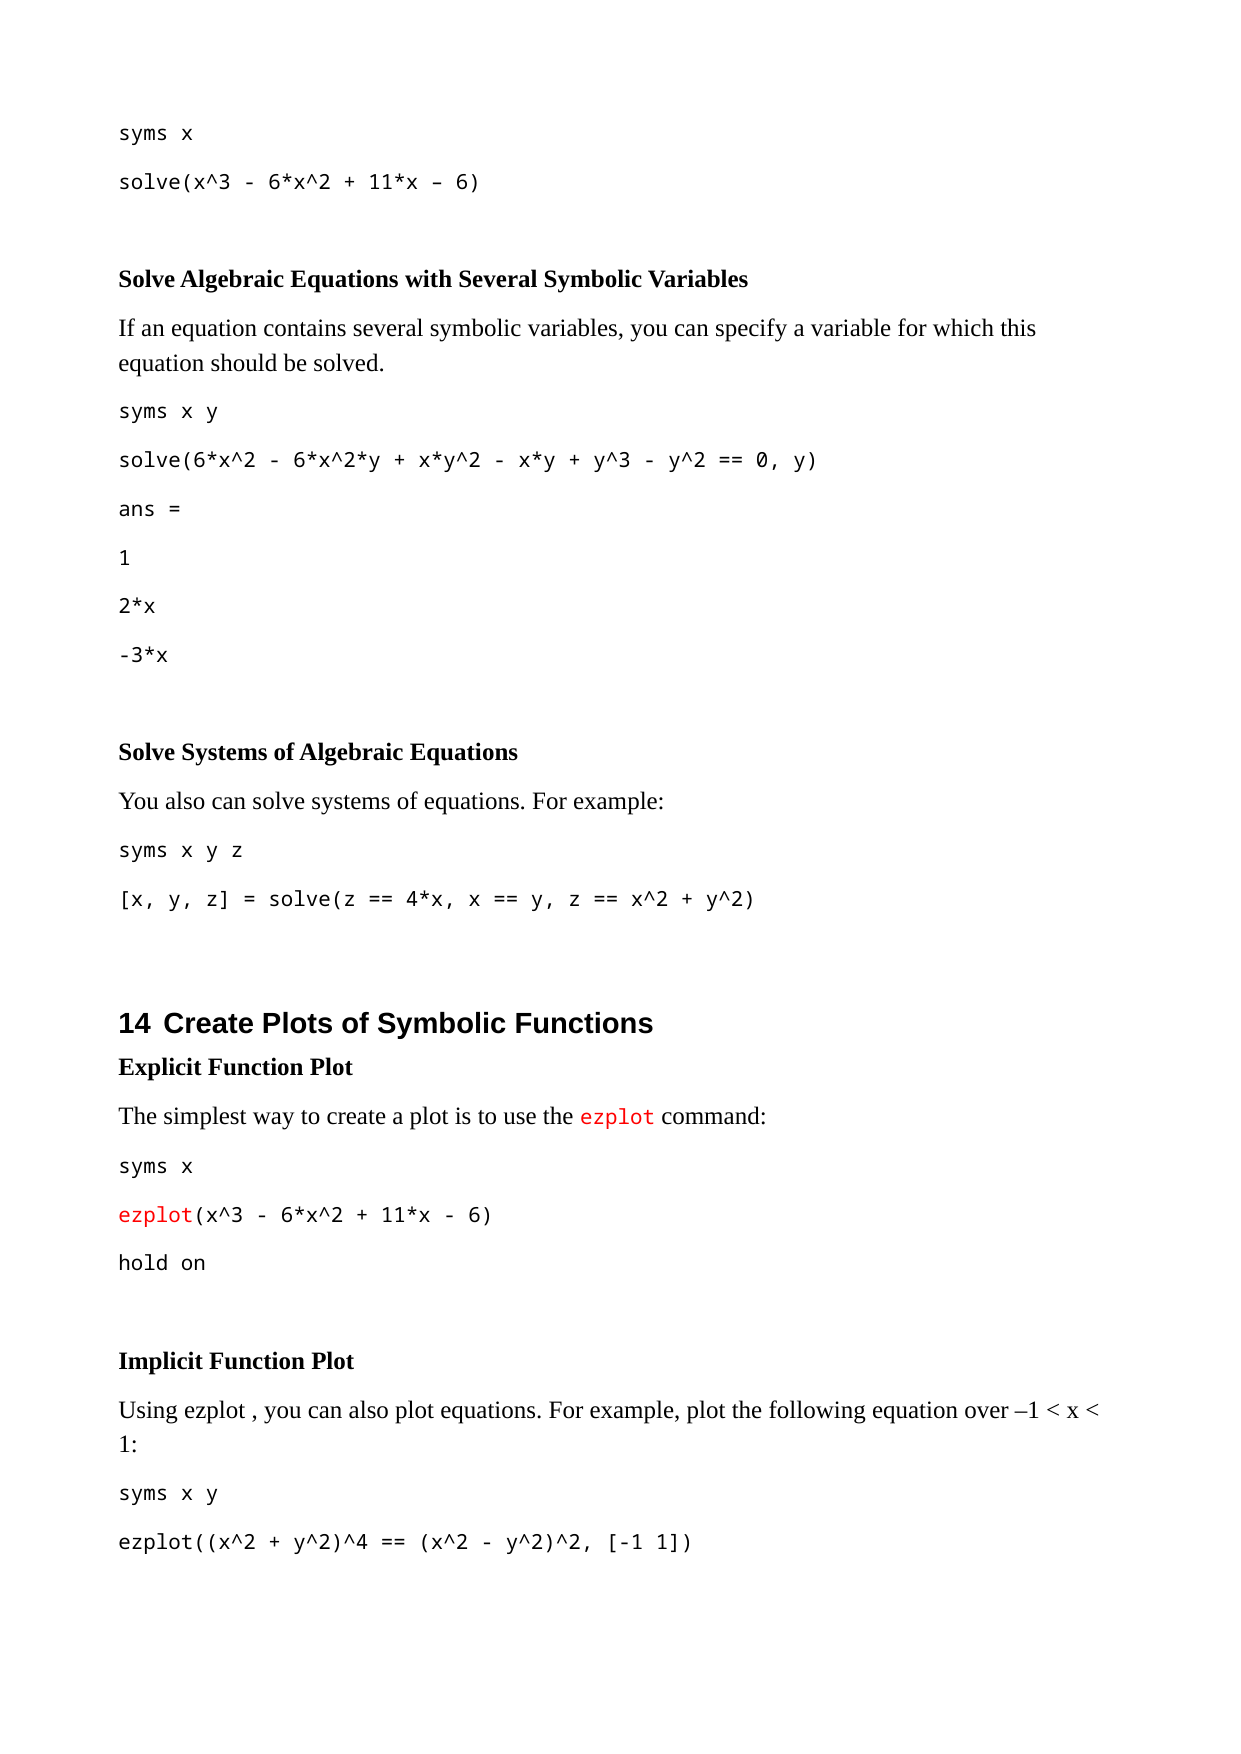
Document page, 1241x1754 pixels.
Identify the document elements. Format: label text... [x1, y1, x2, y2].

text You also can solve systems of equations. For example: [118, 786, 1122, 815]
text syms x y z [118, 835, 1122, 864]
subtitle Create Plots of Symbolic Functions [118, 1006, 1122, 1040]
text syms x [118, 118, 1122, 147]
text 2*x [118, 591, 1122, 620]
text Implicit Function Plot [118, 1346, 1122, 1374]
text ezplot((x^2 + y^2)^4 == (x^2 - y^2)^2, [-1 1]) [118, 1527, 1122, 1556]
text [x, y, z] = solve(z == 4*x, x == y, z == x^2 + y^2) [118, 884, 1122, 912]
text solve(x^3 - 6*x^2 + 11*x – 6) [118, 167, 1122, 195]
text If an equation contains several symbolic variables, you can specify a variable for which this equation should be solved. [118, 313, 1122, 376]
text Using ezplot , you can also plot equations. For example, plot the following equation over –1 < x < 1: [118, 1395, 1122, 1458]
text 1 [118, 543, 1122, 571]
text -3*x [118, 640, 1122, 668]
text ezplot(x^3 - 6*x^2 + 11*x - 6) [118, 1200, 1122, 1228]
text Solve Systems of Algebraic Equations [118, 737, 1122, 766]
text Explicit Function Plot [118, 1052, 1122, 1081]
text solve(6*x^2 - 6*x^2*y + x*y^2 - x*y + y^3 - y^2 == 0, y) [118, 445, 1122, 474]
text syms x y [118, 397, 1122, 425]
text hold on [118, 1248, 1122, 1277]
text syms x y [118, 1478, 1122, 1507]
text syms x [118, 1151, 1122, 1180]
text ans = [118, 494, 1122, 522]
text The simplest way to create a plot is to use the ezplot command: [118, 1101, 1122, 1131]
text Solve Algebraic Equations with Several Symbolic Variables [118, 264, 1122, 293]
